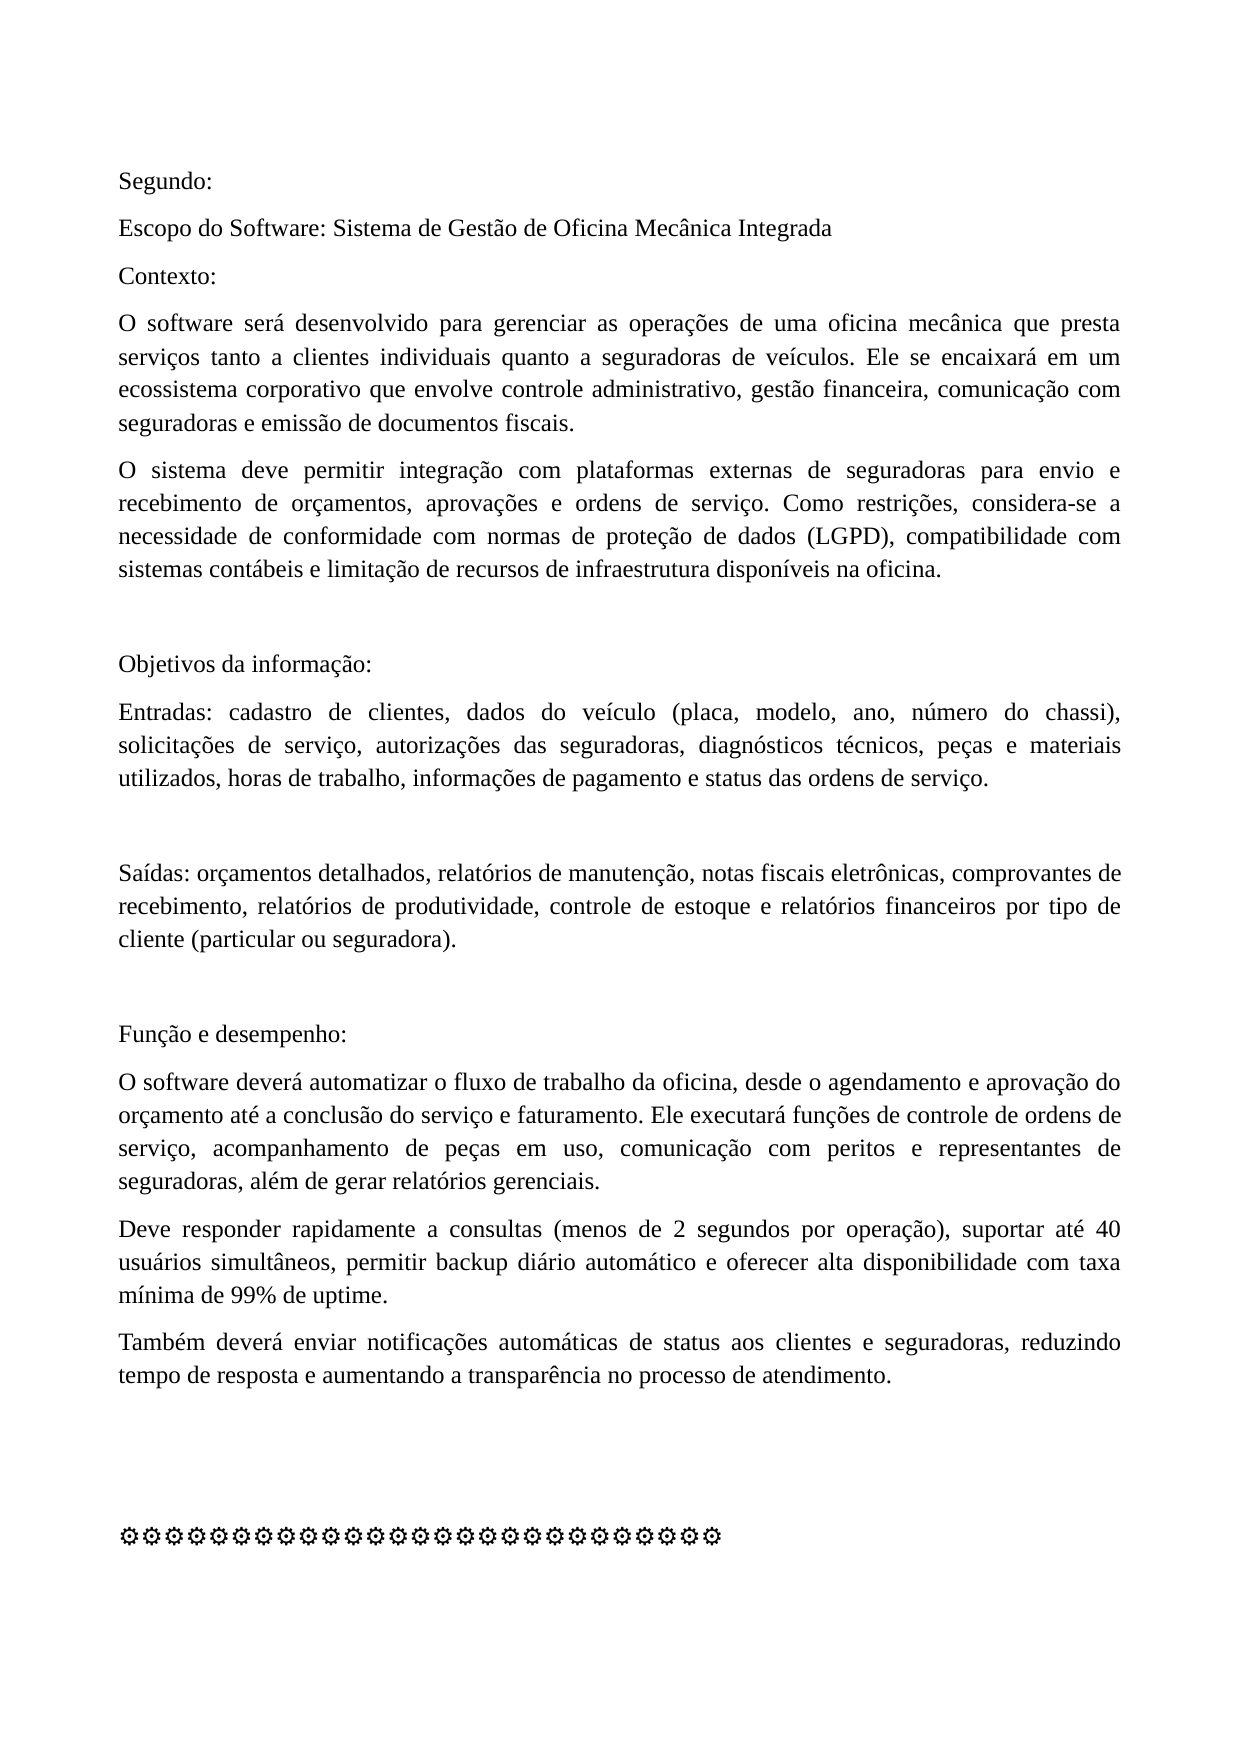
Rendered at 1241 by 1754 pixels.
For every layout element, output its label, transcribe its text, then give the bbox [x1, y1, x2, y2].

text Contexto: [118, 261, 1122, 290]
text Deve responder rapidamente a consultas (menos de 2 segundos por operação), suportar até 40 usuários simultâneos, permitir backup diário automático e oferecer alta disponibilidade com taxa mínima de 99% de uptime. [118, 1214, 1122, 1309]
text O software deverá automatizar o fluxo de trabalho da oficina, desde o agendamento e aprovação do orçamento até a conclusão do serviço e faturamento. Ele executará funções de controle de ordens de serviço, acompanhamento de peças em uso, comunicação com peritos e representantes de seguradoras, além de gerar relatórios gerenciais. [118, 1067, 1122, 1195]
text Entradas: cadastro de clientes, dados do veículo (placa, modelo, ano, número do chassi), solicitações de serviço, autorizações das seguradoras, diagnósticos técnicos, peças e materiais utilizados, horas de trabalho, informações de pagamento e status das ordens de serviço. [118, 697, 1122, 792]
text Saídas: orçamentos detalhados, relatórios de manutenção, notas fiscais eletrônicas, comprovantes de recebimento, relatórios de produtividade, controle de estoque e relatórios financeiros por tipo de cliente (particular ou seguradora). [118, 858, 1122, 953]
text Função e desempenho: [118, 1019, 1122, 1048]
text Segundo: [118, 166, 1122, 194]
text ⚙️⚙️⚙️⚙️⚙️⚙️⚙️⚙️⚙️⚙️⚙️⚙️⚙️⚙️⚙️⚙️⚙️⚙️⚙️⚙️⚙️⚙️⚙️⚙️⚙️⚙️⚙️ [118, 1522, 1122, 1551]
text O sistema deve permitir integração com plataformas externas de seguradoras para envio e recebimento de orçamentos, aprovações e ordens de serviço. Como restrições, considera-se a necessidade de conformidade com normas de proteção de dados (LGPD), compatibilidade com sistemas contábeis e limitação de recursos de infraestrutura disponíveis na oficina. [118, 455, 1122, 583]
text Escopo do Software: Sistema de Gestão de Oficina Mecânica Integrada [118, 213, 1122, 242]
text Também deverá enviar notificações automáticas de status aos clientes e seguradoras, reduzindo tempo de resposta e aumentando a transparência no processo de atendimento. [118, 1327, 1122, 1389]
text Objetivos da informação: [118, 649, 1122, 678]
text O software será desenvolvido para gerenciar as operações de uma oficina mecânica que presta serviços tanto a clientes individuais quanto a seguradoras de veículos. Ele se encaixará em um ecossistema corporativo que envolve controle administrativo, gestão financeira, comunicação com seguradoras e emissão de documentos fiscais. [118, 308, 1122, 436]
